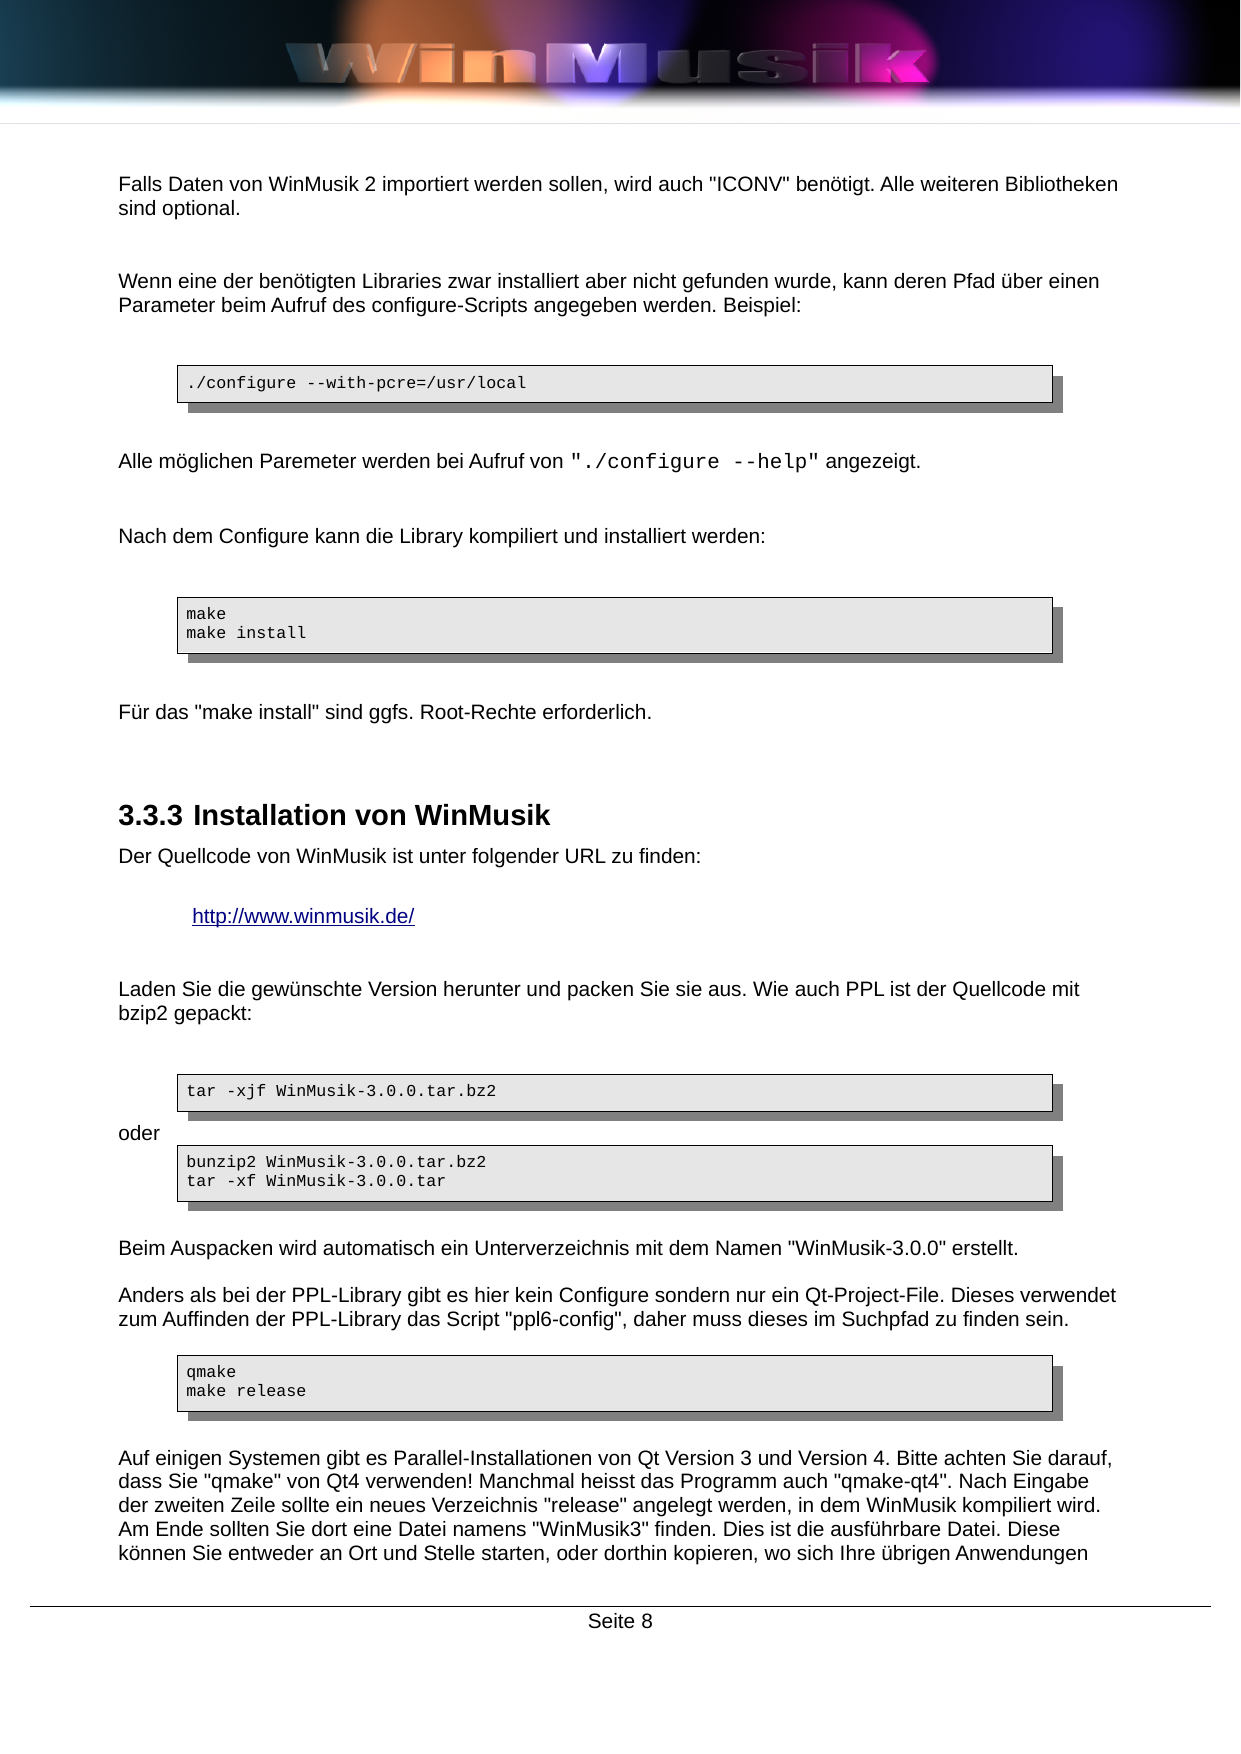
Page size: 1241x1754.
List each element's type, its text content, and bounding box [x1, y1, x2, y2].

text http://www.winmusik.de/ [192, 904, 1122, 928]
text Laden Sie die gewünschte Version herunter und packen Sie sie aus. Wie auch PPL ist der Quellcode mit bzip2 gepackt: [118, 977, 1122, 1025]
subtitle Installation von WinMusik [118, 797, 1122, 831]
text make [178, 598, 1052, 616]
text tar -xf WinMusik-3.0.0.tar [178, 1164, 1052, 1201]
text Alle möglichen Paremeter werden bei Aufruf von "./configure --help" angezeigt. [118, 449, 1122, 475]
text ./configure --with-pcre=/usr/local [178, 366, 1052, 402]
text Der Quellcode von WinMusik ist unter folgender URL zu finden: [118, 843, 1122, 867]
text Anders als bei der PPL-Library gibt es hier kein Configure sondern nur ein Qt-Project-File. Dieses verwendet zum Auffinden der PPL-Library das Script "ppl6-config", daher muss dieses im Suchpfad zu finden sein. [118, 1283, 1122, 1331]
text make release [178, 1374, 1052, 1411]
text make install [178, 616, 1052, 652]
text Nach dem Configure kann die Library kompiliert und installiert werden: [118, 524, 1122, 548]
text Für das "make install" sind ggfs. Root-Rechte erforderlich. [118, 699, 1122, 723]
text qmake [178, 1356, 1052, 1374]
text tar -xjf WinMusik-3.0.0.tar.bz2 [178, 1075, 1052, 1111]
text Auf einigen Systemen gibt es Parallel-Installationen von Qt Version 3 und Version 4. Bitte achten Sie darauf, dass Sie "qmake" von Qt4 verwenden! Manchmal heisst das Programm auch "qmake-qt4". Nach Eingabe der zweiten Zeile sollte ein neues Verzeichnis "release" angelegt werden, in dem WinMusik kompiliert wird. Am Ende sollten Sie dort eine Datei namens "WinMusik3" finden. Dies ist die ausführbare Datei. Diese können Sie entweder an Ort und Stelle starten, oder dorthin kopieren, wo sich Ihre übrigen Anwendungen [118, 1445, 1122, 1565]
text oder [118, 1121, 1122, 1145]
text Beim Auspacken wird automatisch ein Unterverzeichnis mit dem Namen "WinMusik-3.0.0" erstellt. [118, 1235, 1122, 1259]
text bunzip2 WinMusik-3.0.0.tar.bz2 [178, 1146, 1052, 1164]
text Falls Daten von WinMusik 2 importiert werden sollen, wird auch "ICONV" benötigt. Alle weiteren Bibliotheken sind optional. [118, 172, 1122, 219]
text Wenn eine der benötigten Libraries zwar installiert aber nicht gefunden wurde, kann deren Pfad über einen Parameter beim Aufruf des configure-Scripts angegeben werden. Beispiel: [118, 268, 1122, 316]
